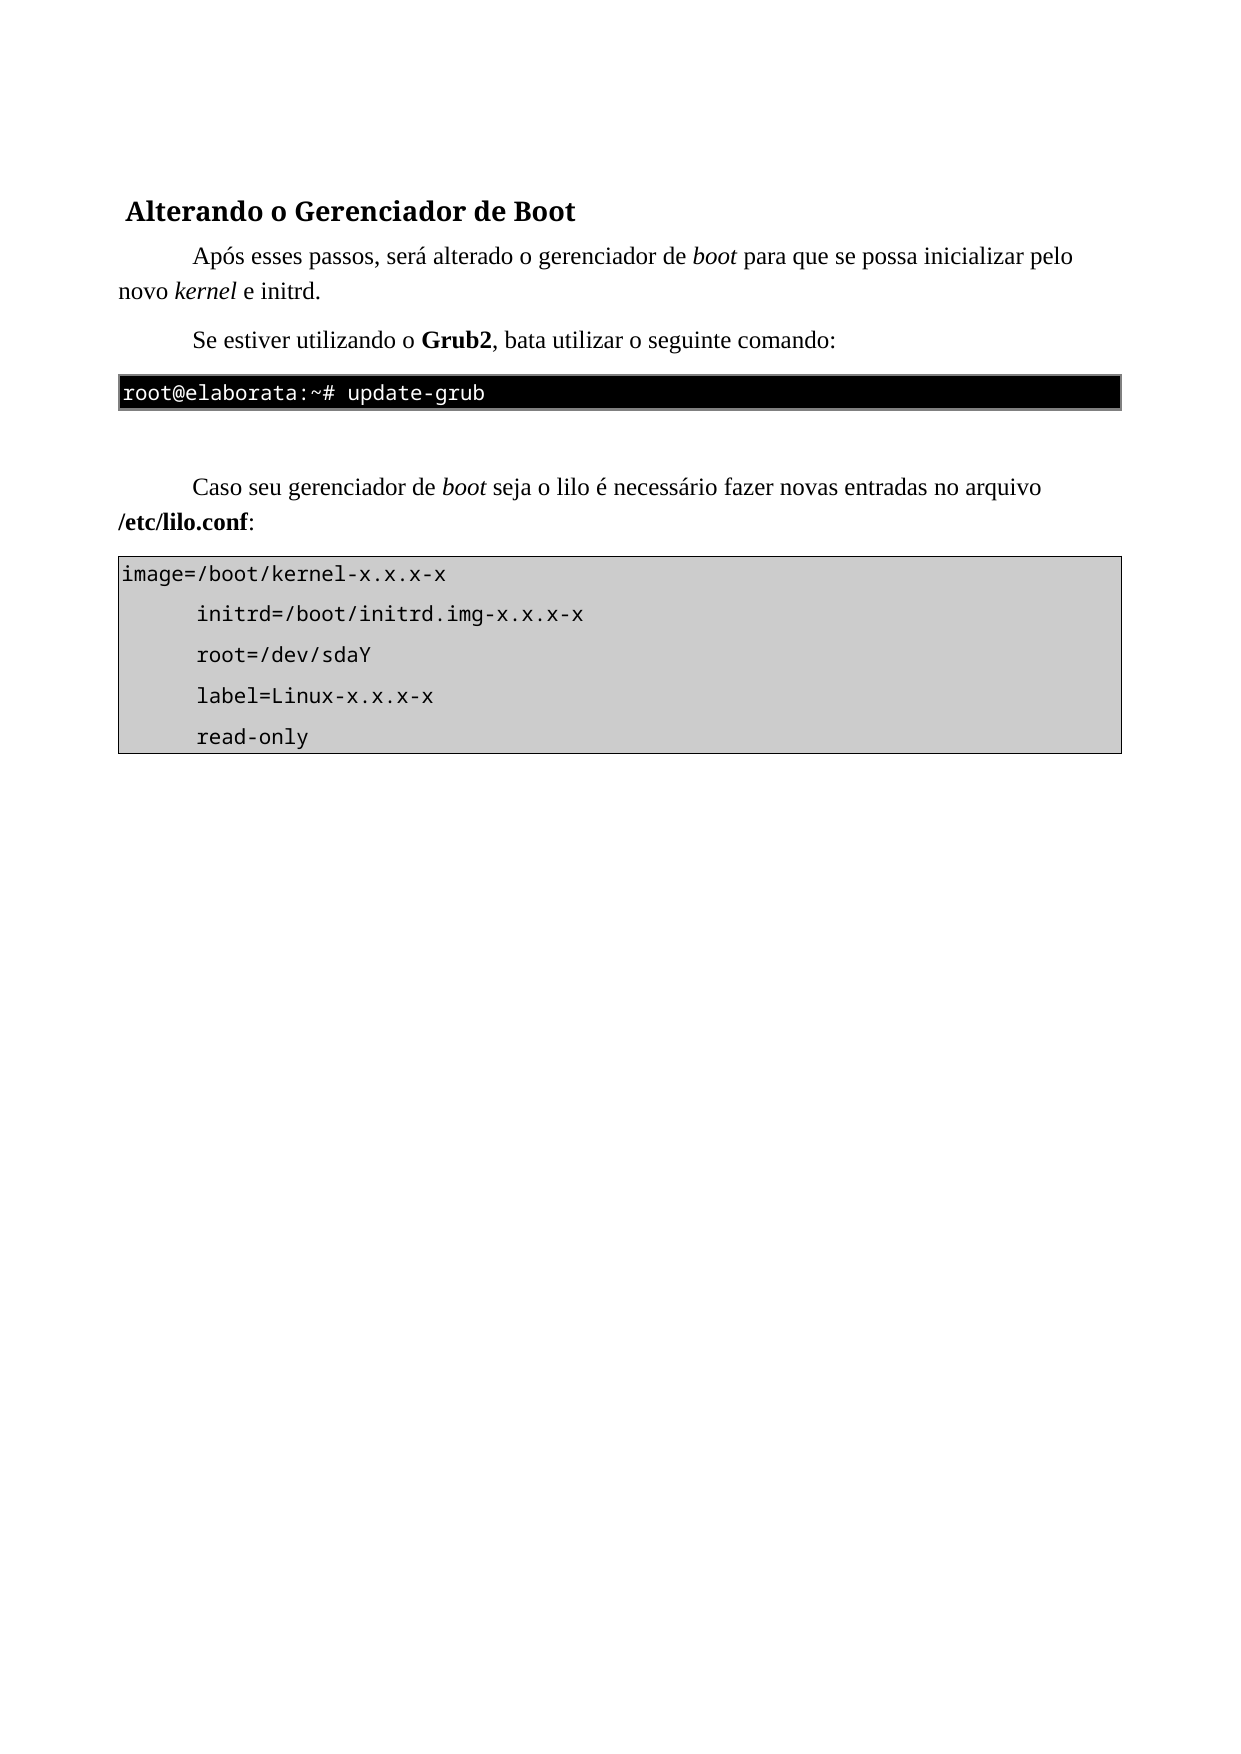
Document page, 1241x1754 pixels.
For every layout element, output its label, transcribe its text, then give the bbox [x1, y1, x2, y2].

text Se estiver utilizando o Grub2, bata utilizar o seguinte comando: [118, 325, 1122, 353]
text root@elaborata:~# update-grub [120, 376, 1120, 408]
text Após esses passos, será alterado o gerenciador de boot para que se possa inicializar pelo novo kernel e initrd. [118, 241, 1122, 304]
text root=/dev/sdaY [119, 637, 1121, 669]
subtitle Alterando o Gerenciador de Boot [118, 192, 1122, 229]
text initrd=/boot/initrd.img-x.x.x-x [119, 596, 1121, 628]
text label=Linux-x.x.x-x [119, 678, 1121, 710]
text Caso seu gerenciador de boot seja o lilo é necessário fazer novas entradas no arquivo /etc/lilo.conf: [118, 472, 1122, 535]
text read-only [119, 719, 1121, 753]
text image=/boot/kernel-x.x.x-x [119, 557, 1121, 587]
